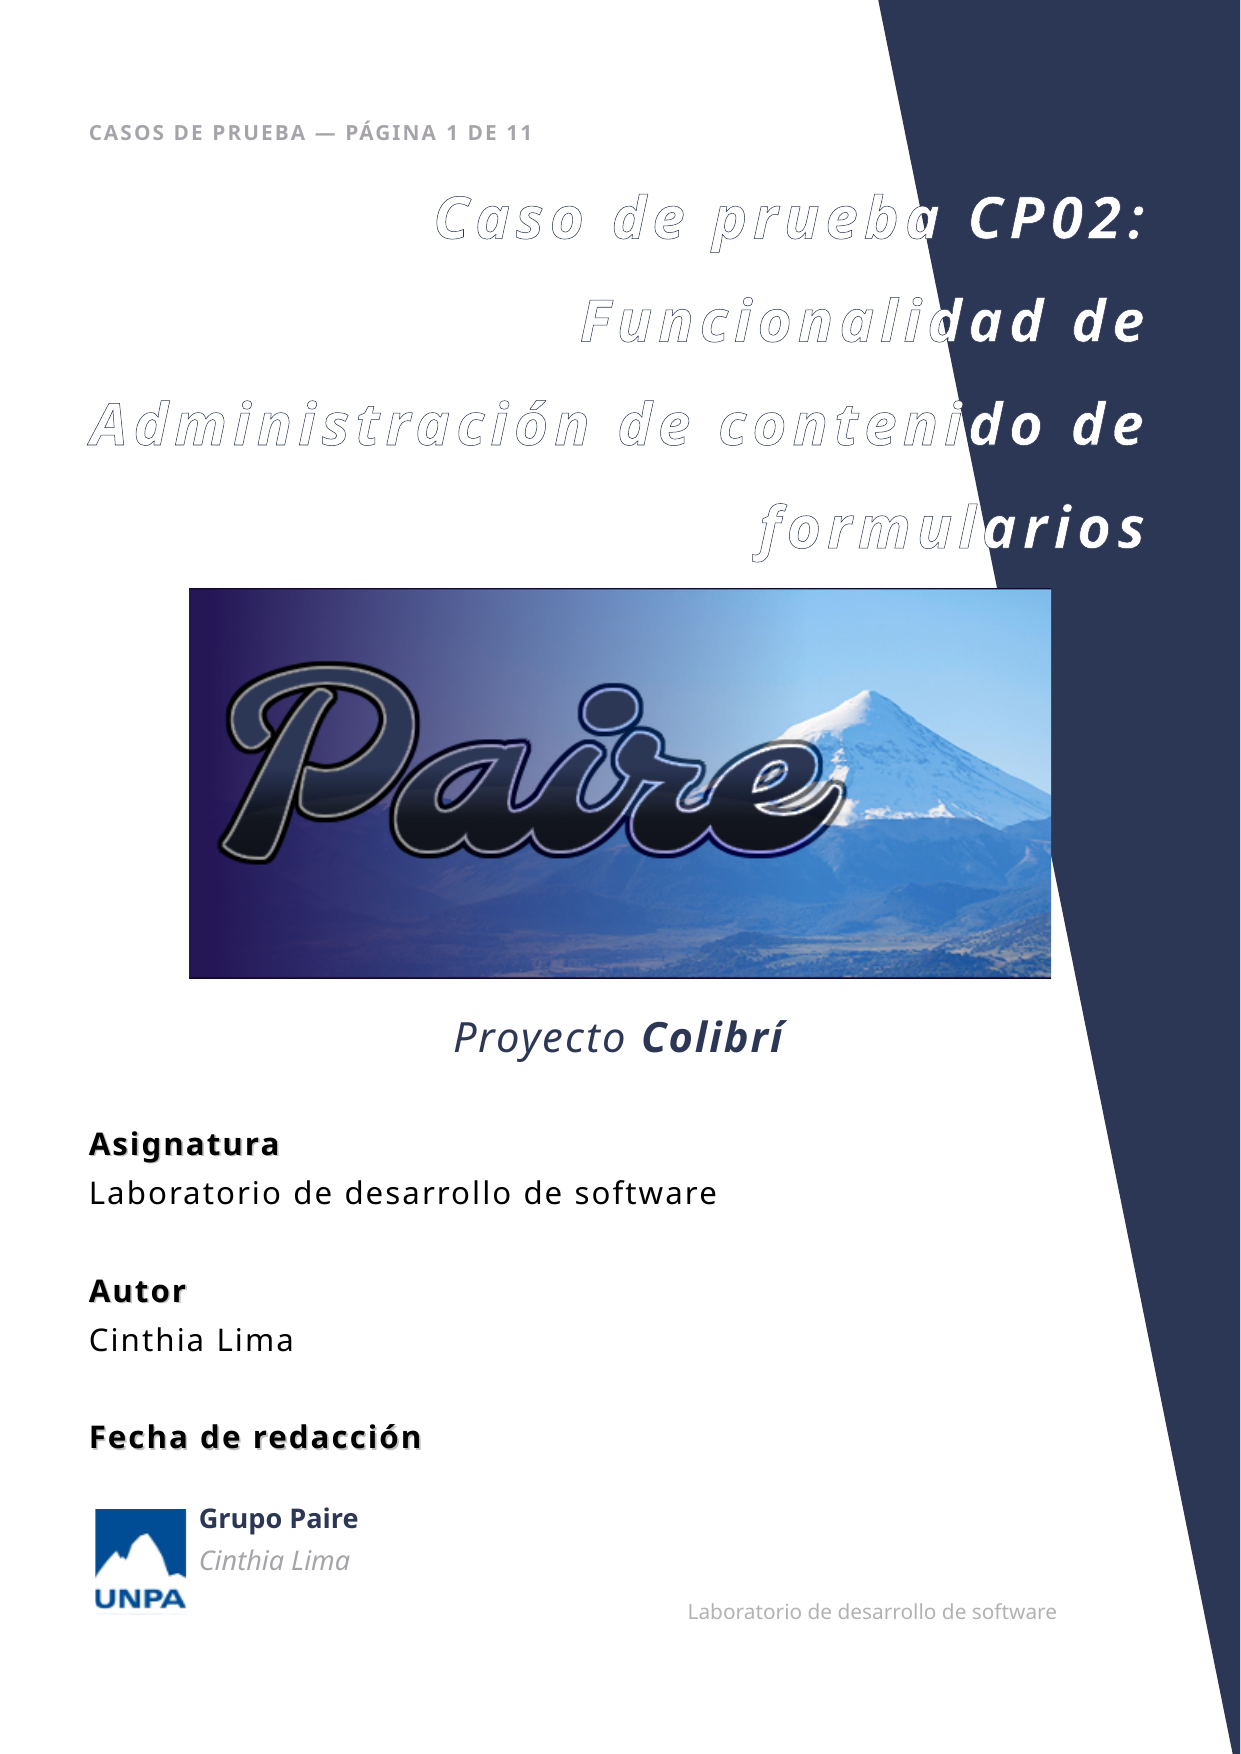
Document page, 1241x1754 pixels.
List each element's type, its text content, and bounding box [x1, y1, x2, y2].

text Autor [88, 1268, 1142, 1311]
text Asignatura [88, 1122, 1113, 1164]
picture [189, 588, 1052, 979]
picture [95, 1509, 187, 1615]
text Caso de prueba CP02: Funcionalidad de Administración de contenido de formularios [88, 176, 992, 565]
text Laboratorio de desarrollo de software [88, 1171, 1123, 1213]
text Fecha de redacción [88, 1415, 1152, 1458]
text Cinthia Lima [88, 1317, 1152, 1360]
text Proyecto Colibrí [88, 1007, 1093, 1064]
